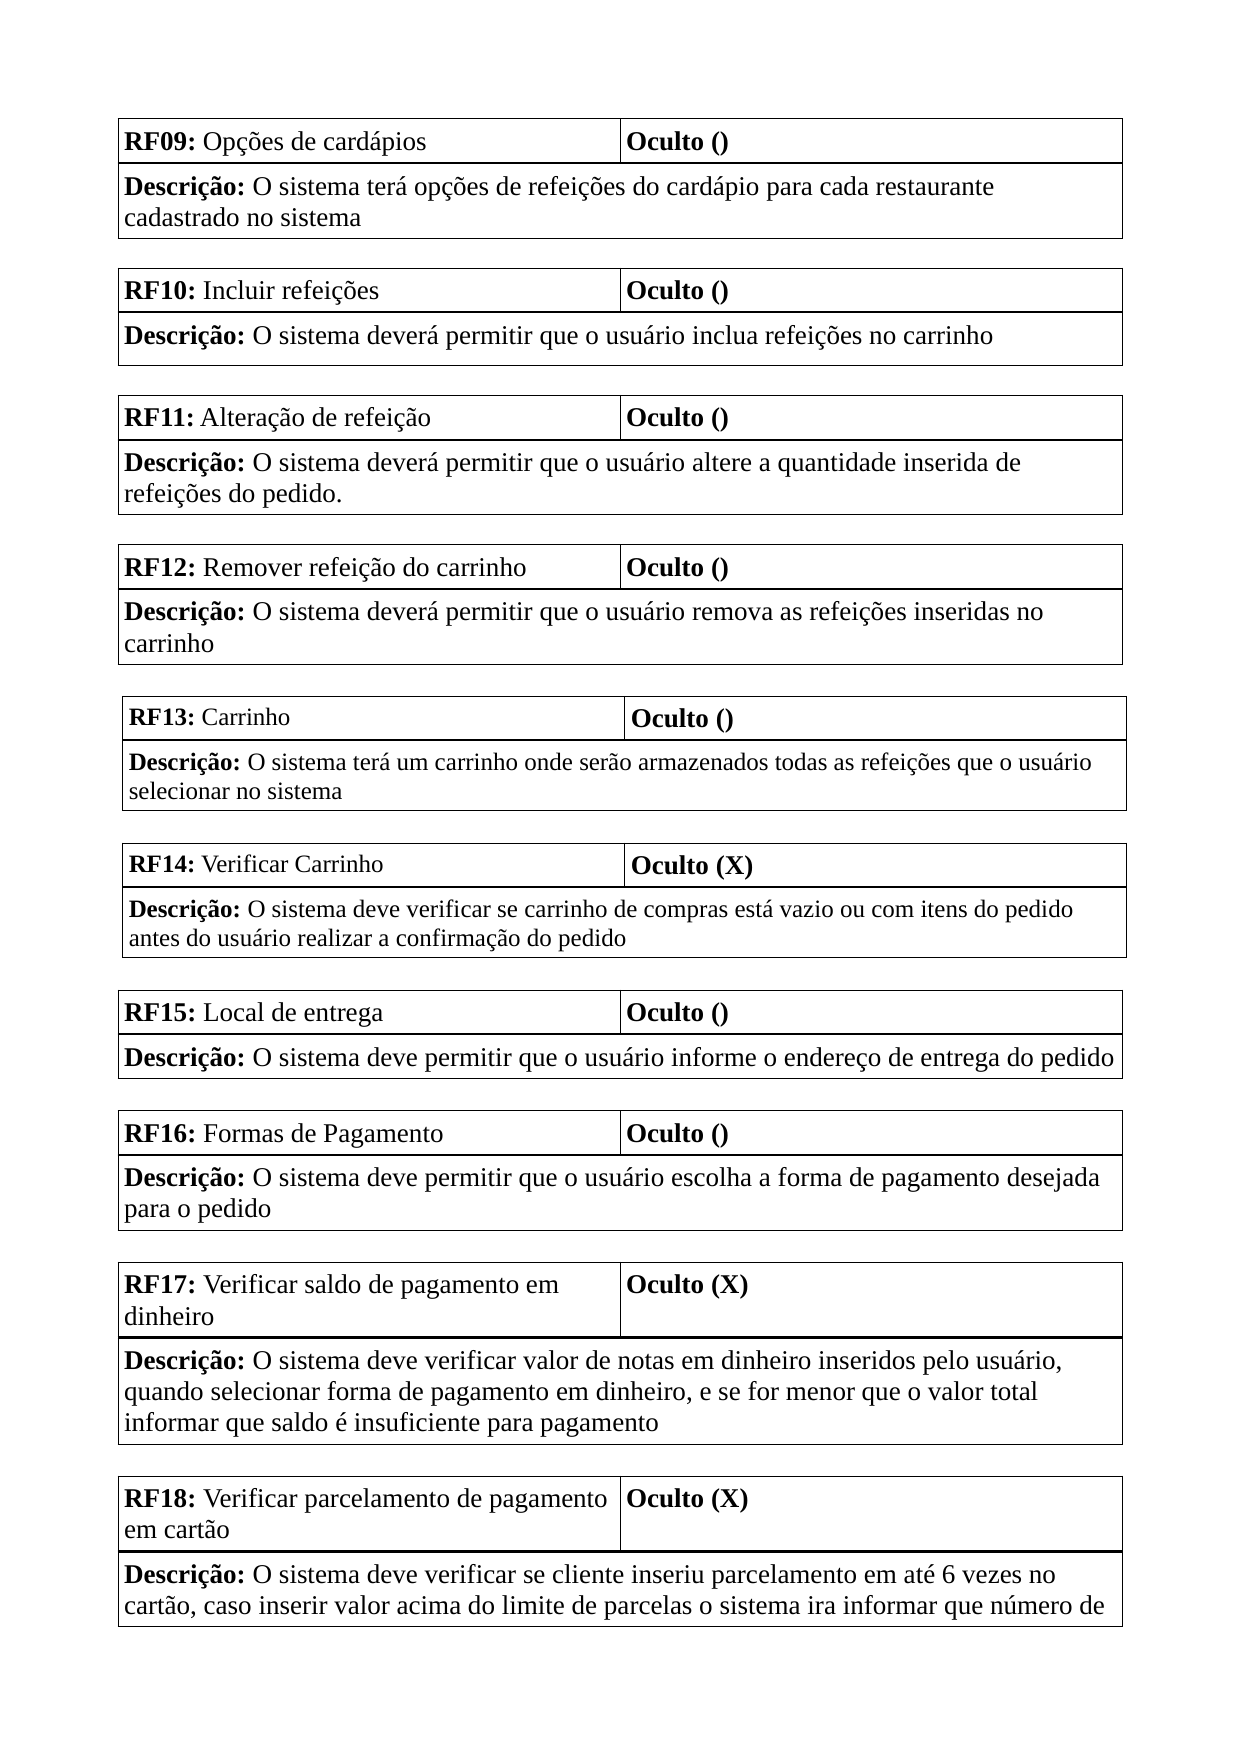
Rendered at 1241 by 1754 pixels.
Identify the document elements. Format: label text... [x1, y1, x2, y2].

table_header Descrição: O sistema terá opções de refeições do cardápio para cada restaurante cadastrado no sistema [119, 164, 1122, 238]
table_header RF15: Local de entrega [119, 991, 620, 1033]
table_header RF09: Opções de cardápios [119, 119, 620, 162]
table_header Oculto (X) [625, 844, 1126, 886]
table_header Oculto () [621, 1111, 1122, 1154]
table_header Descrição: O sistema deve verificar se cliente inseriu parcelamento em até 6 vezes no cartão, caso inserir valor acima do limite de parcelas o sistema ira informar que número de [119, 1553, 1122, 1626]
table_header Descrição: O sistema deve verificar se carrinho de compras está vazio ou com itens do pedido antes do usuário realizar a confirmação do pedido [123, 888, 1126, 957]
table_header RF13: Carrinho [123, 697, 624, 739]
table_header Oculto (X) [621, 1477, 1122, 1550]
table_header RF11: Alteração de refeição [119, 396, 620, 438]
table_header Descrição: O sistema deve verificar valor de notas em dinheiro inseridos pelo usuário, quando selecionar forma de pagamento em dinheiro, e se for menor que o valor total informar que saldo é insuficiente para pagamento [119, 1339, 1122, 1443]
table_header Oculto () [625, 697, 1126, 739]
table_header RF18: Verificar parcelamento de pagamento em cartão [119, 1477, 620, 1550]
table_header Descrição: O sistema terá um carrinho onde serão armazenados todas as refeições que o usuário selecionar no sistema [123, 741, 1126, 810]
table_header Oculto () [621, 119, 1122, 162]
table_header Oculto () [621, 545, 1122, 588]
table_header RF17: Verificar saldo de pagamento em dinheiro [119, 1263, 620, 1336]
table_header Descrição: O sistema deve permitir que o usuário escolha a forma de pagamento desejada para o pedido [119, 1156, 1122, 1229]
table_header RF16: Formas de Pagamento [119, 1111, 620, 1154]
table_header Oculto (X) [621, 1263, 1122, 1336]
table_header Descrição: O sistema deve permitir que o usuário informe o endereço de entrega do pedido [119, 1035, 1122, 1078]
table_header Descrição: O sistema deverá permitir que o usuário altere a quantidade inserida de refeições do pedido. [119, 441, 1122, 514]
table_header Oculto () [621, 269, 1122, 311]
table_header RF12: Remover refeição do carrinho [119, 545, 620, 588]
table_header Descrição: O sistema deverá permitir que o usuário inclua refeições no carrinho [119, 313, 1122, 365]
table_header RF10: Incluir refeições [119, 269, 620, 311]
table_header Oculto () [621, 991, 1122, 1033]
table_header Descrição: O sistema deverá permitir que o usuário remova as refeições inseridas no carrinho [119, 590, 1122, 663]
table_header RF14: Verificar Carrinho [123, 844, 624, 886]
table_header Oculto () [621, 396, 1122, 438]
